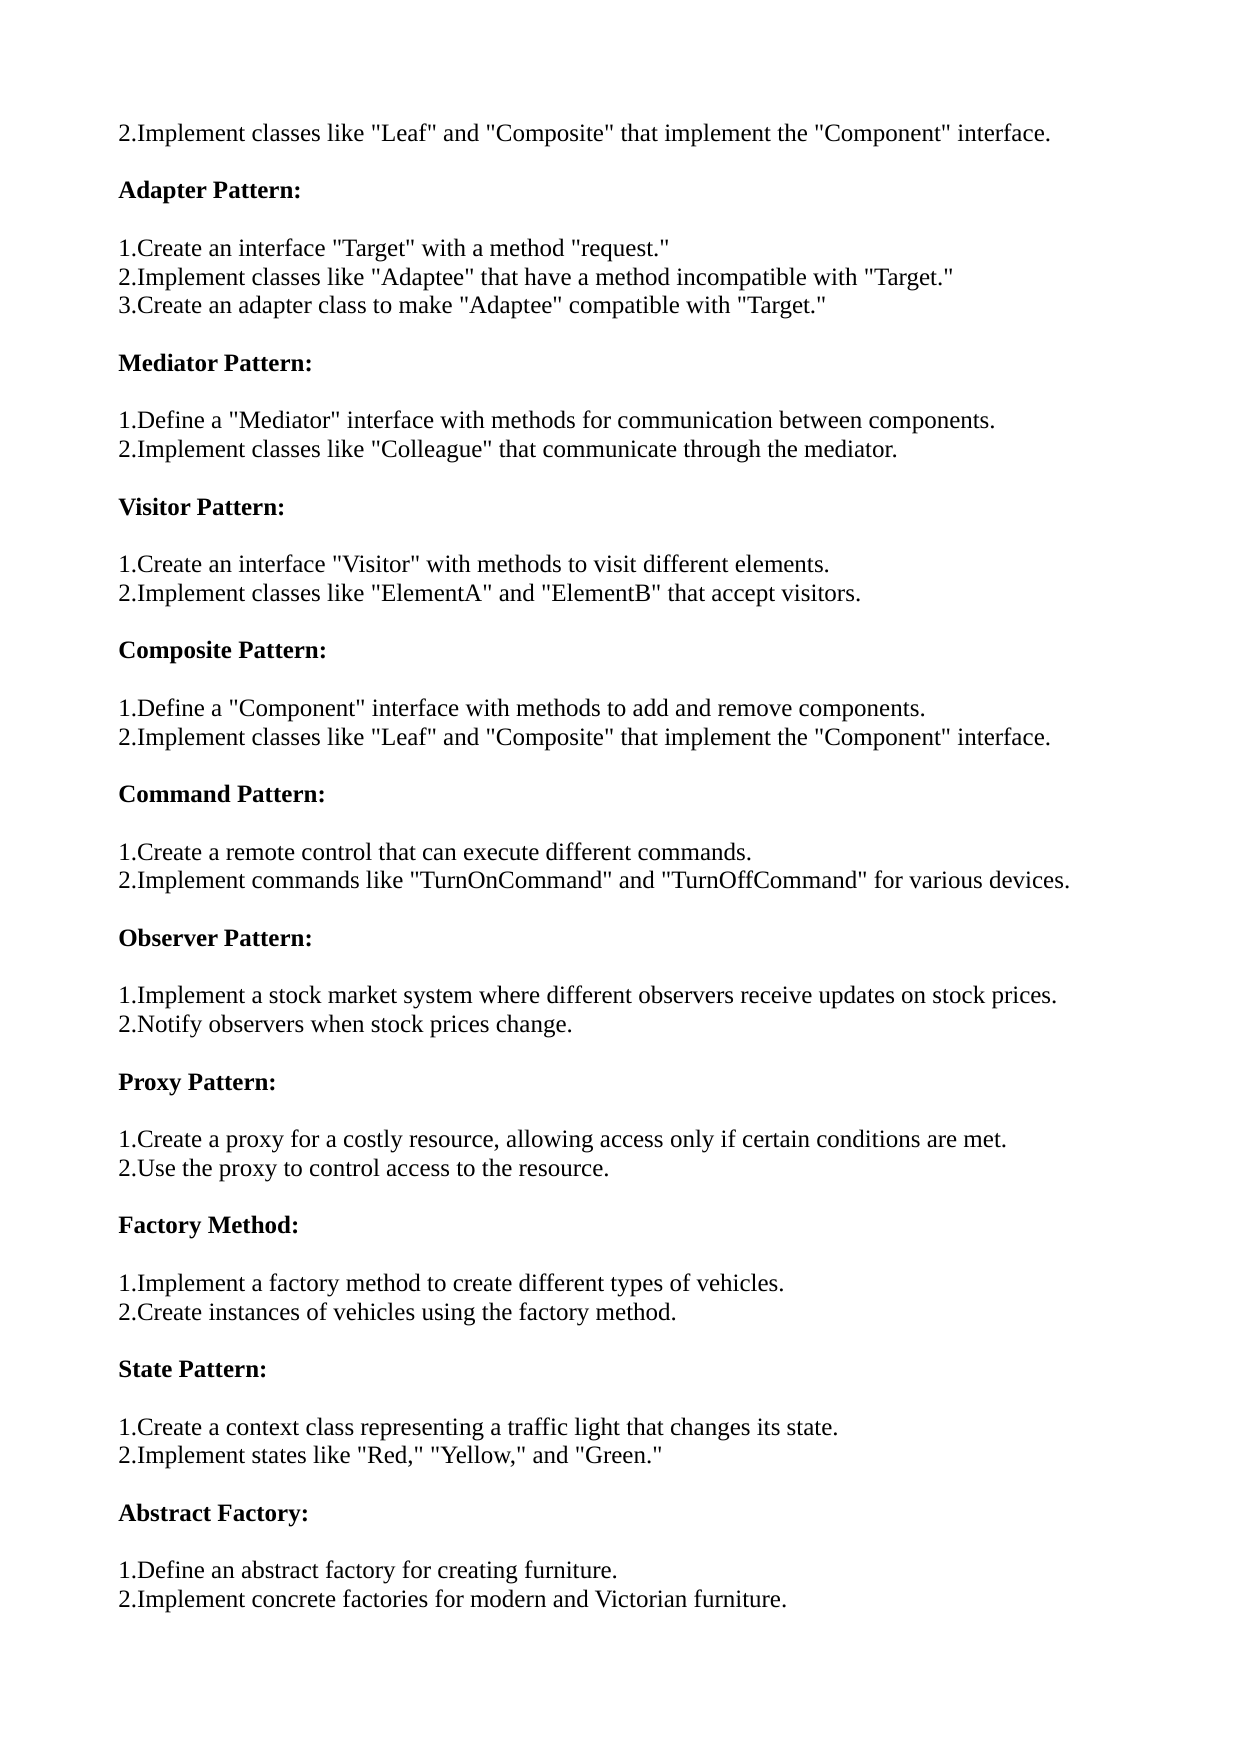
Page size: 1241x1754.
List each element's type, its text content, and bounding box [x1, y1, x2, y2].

text 1.Implement a stock market system where different observers receive updates on stock prices. [118, 981, 1122, 1009]
text 2.Implement commands like "TurnOnCommand" and "TurnOffCommand" for various devices. [118, 866, 1122, 894]
text Command Pattern: [118, 779, 1122, 808]
text Mediator Pattern: [118, 348, 1122, 377]
text 1.Define a "Component" interface with methods to add and remove components. [118, 693, 1122, 722]
text 3.Create an adapter class to make "Adaptee" compatible with "Target." [118, 291, 1122, 319]
text 2.Implement classes like "Adaptee" that have a method incompatible with "Target." [118, 262, 1122, 291]
text 1.Implement a factory method to create different types of vehicles. [118, 1268, 1122, 1297]
text 2.Implement concrete factories for modern and Victorian furniture. [118, 1584, 1122, 1613]
text Abstract Factory: [118, 1498, 1122, 1527]
text Composite Pattern: [118, 636, 1122, 664]
text 1.Create an interface "Target" with a method "request." [118, 233, 1122, 262]
text 1.Define a "Mediator" interface with methods for communication between components. [118, 406, 1122, 434]
text 2.Use the proxy to control access to the resource. [118, 1153, 1122, 1182]
text 2.Implement classes like "Leaf" and "Composite" that implement the "Component" interface. [118, 722, 1122, 751]
text Visitor Pattern: [118, 492, 1122, 521]
text Proxy Pattern: [118, 1067, 1122, 1096]
text 2.Implement classes like "ElementA" and "ElementB" that accept visitors. [118, 578, 1122, 607]
text 2.Implement states like "Red," "Yellow," and "Green." [118, 1441, 1122, 1469]
text 1.Create an interface "Visitor" with methods to visit different elements. [118, 549, 1122, 578]
text Factory Method: [118, 1211, 1122, 1239]
text State Pattern: [118, 1354, 1122, 1383]
text 2.Implement classes like "Colleague" that communicate through the mediator. [118, 434, 1122, 463]
text Adapter Pattern: [118, 176, 1122, 204]
text 2.Create instances of vehicles using the factory method. [118, 1297, 1122, 1326]
text 1.Create a remote control that can execute different commands. [118, 837, 1122, 866]
text 2.Implement classes like "Leaf" and "Composite" that implement the "Component" interface. [118, 118, 1122, 147]
text 2.Notify observers when stock prices change. [118, 1009, 1122, 1038]
text 1.Define an abstract factory for creating furniture. [118, 1556, 1122, 1584]
text 1.Create a context class representing a traffic light that changes its state. [118, 1412, 1122, 1441]
text Observer Pattern: [118, 923, 1122, 952]
text 1.Create a proxy for a costly resource, allowing access only if certain conditions are met. [118, 1124, 1122, 1153]
